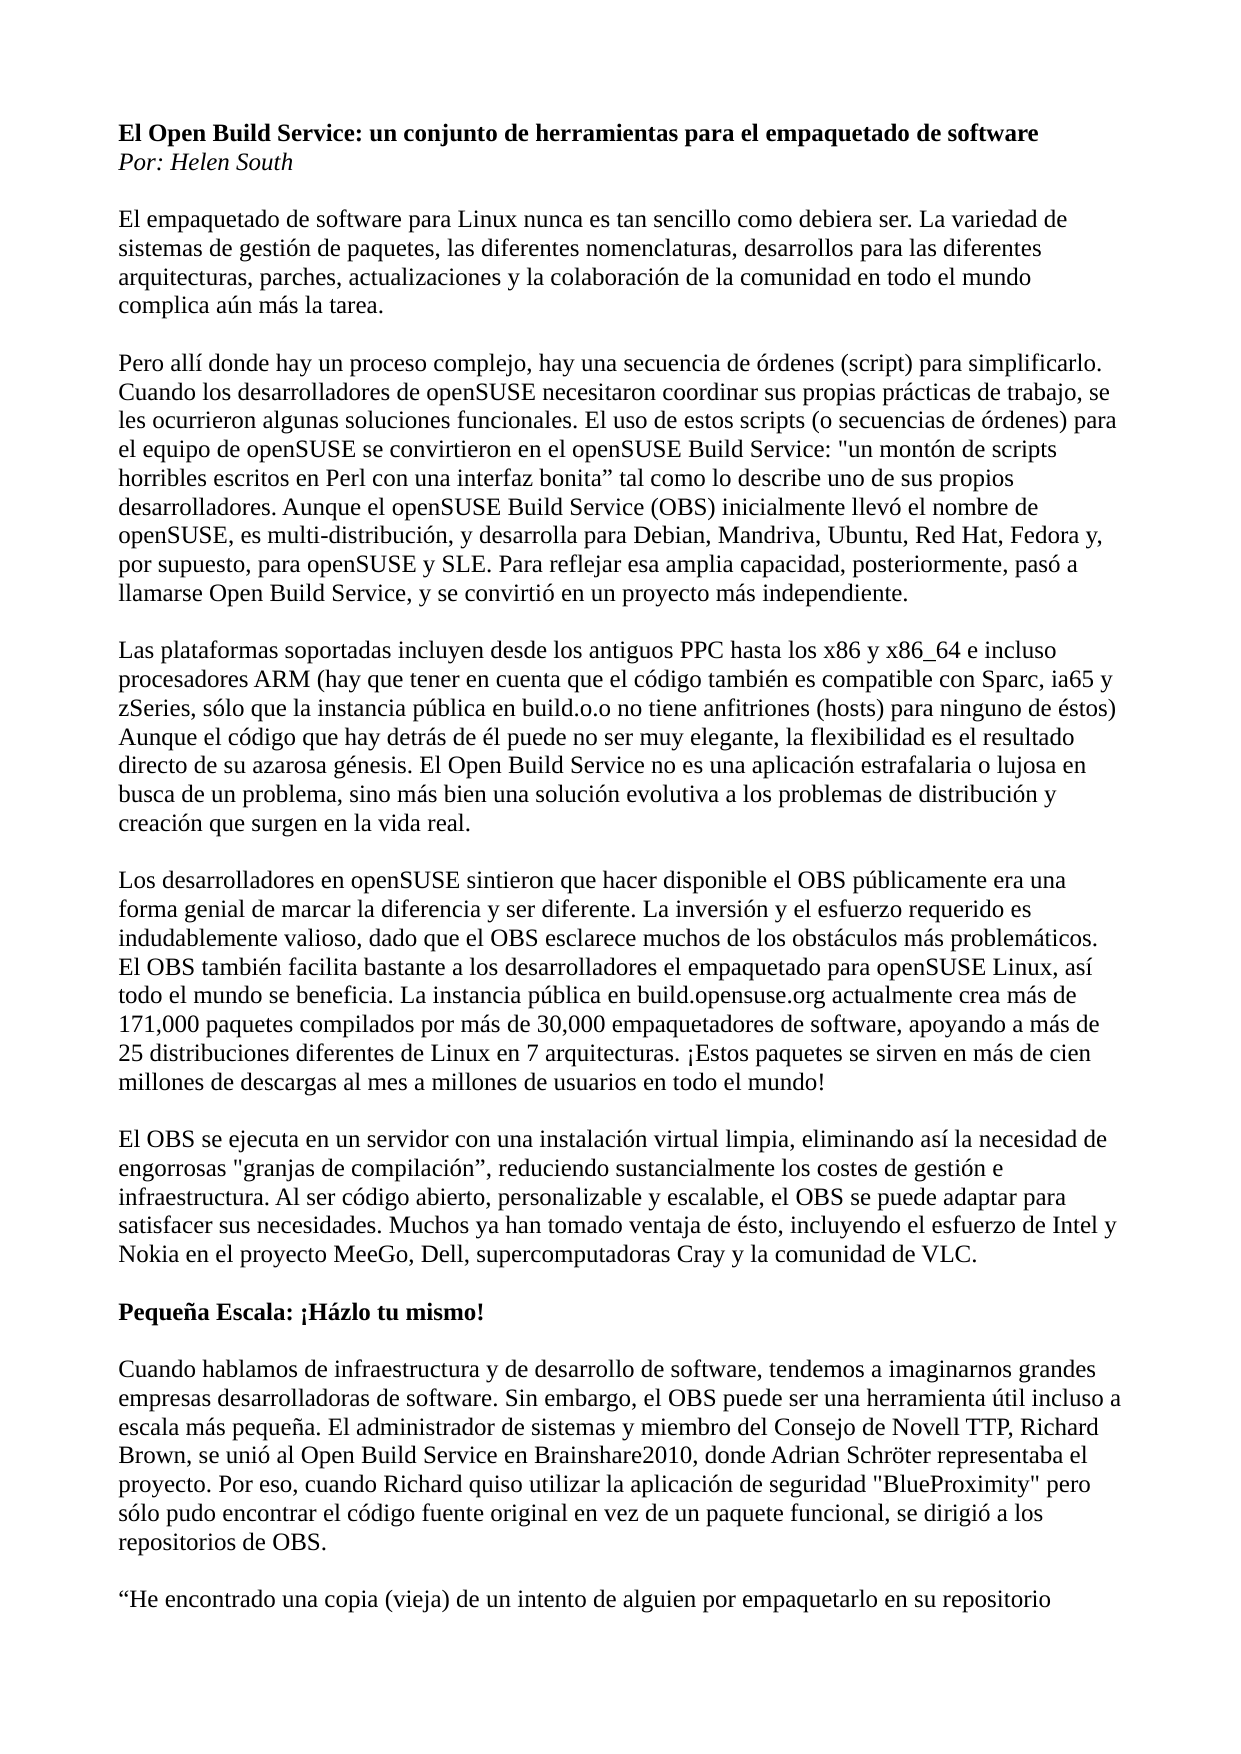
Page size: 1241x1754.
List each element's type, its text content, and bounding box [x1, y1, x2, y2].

text Pero allí donde hay un proceso complejo, hay una secuencia de órdenes (script) para simplificarlo. Cuando los desarrolladores de openSUSE necesitaron coordinar sus propias prácticas de trabajo, se les ocurrieron algunas soluciones funcionales. El uso de estos scripts (o secuencias de órdenes) para el equipo de openSUSE se convirtieron en el openSUSE Build Service: "un montón de scripts horribles escritos en Perl con una interfaz bonita” tal como lo describe uno de sus propios desarrolladores. Aunque el openSUSE Build Service (OBS) inicialmente llevó el nombre de openSUSE, es multi-distribución, y desarrolla para Debian, Mandriva, Ubuntu, Red Hat, Fedora y, por supuesto, para openSUSE y SLE. Para reflejar esa amplia capacidad, posteriormente, pasó a llamarse Open Build Service, y se convirtió en un proyecto más independiente. [118, 348, 1122, 607]
text El empaquetado de software para Linux nunca es tan sencillo como debiera ser. La variedad de sistemas de gestión de paquetes, las diferentes nomenclaturas, desarrollos para las diferentes arquitecturas, parches, actualizaciones y la colaboración de la comunidad en todo el mundo complica aún más la tarea. [118, 204, 1122, 319]
text El Open Build Service: un conjunto de herramientas para el empaquetado de software [118, 118, 1122, 147]
text “He encontrado una copia (vieja) de un intento de alguien por empaquetarlo en su repositorio [118, 1584, 1122, 1613]
text Las plataformas soportadas incluyen desde los antiguos PPC hasta los x86 y x86_64 e incluso procesadores ARM (hay que tener en cuenta que el código también es compatible con Sparc, ia65 y zSeries, sólo que la instancia pública en build.o.o no tiene anfitriones (hosts) para ninguno de éstos) Aunque el código que hay detrás de él puede no ser muy elegante, la flexibilidad es el resultado directo de su azarosa génesis. El Open Build Service no es una aplicación estrafalaria o lujosa en busca de un problema, sino más bien una solución evolutiva a los problemas de distribución y creación que surgen en la vida real. [118, 636, 1122, 837]
text El OBS se ejecuta en un servidor con una instalación virtual limpia, eliminando así la necesidad de engorrosas "granjas de compilación”, reduciendo sustancialmente los costes de gestión e infraestructura. Al ser código abierto, personalizable y escalable, el OBS se puede adaptar para satisfacer sus necesidades. Muchos ya han tomado ventaja de ésto, incluyendo el esfuerzo de Intel y Nokia en el proyecto MeeGo, Dell, supercomputadoras Cray y la comunidad de VLC. [118, 1124, 1122, 1268]
text Los desarrolladores en openSUSE sintieron que hacer disponible el OBS públicamente era una forma genial de marcar la diferencia y ser diferente. La inversión y el esfuerzo requerido es indudablemente valioso, dado que el OBS esclarece muchos de los obstáculos más problemáticos. El OBS también facilita bastante a los desarrolladores el empaquetado para openSUSE Linux, así todo el mundo se beneficia. La instancia pública en build.opensuse.org actualmente crea más de 171,000 paquetes compilados por más de 30,000 empaquetadores de software, apoyando a más de 25 distribuciones diferentes de Linux en 7 arquitecturas. ¡Estos paquetes se sirven en más de cien millones de descargas al mes a millones de usuarios en todo el mundo! [118, 866, 1122, 1096]
text Cuando hablamos de infraestructura y de desarrollo de software, tendemos a imaginarnos grandes empresas desarrolladoras de software. Sin embargo, el OBS puede ser una herramienta útil incluso a escala más pequeña. El administrador de sistemas y miembro del Consejo de Novell TTP, Richard Brown, se unió al Open Build Service en Brainshare2010, donde Adrian Schröter representaba el proyecto. Por eso, cuando Richard quiso utilizar la aplicación de seguridad "BlueProximity" pero sólo pudo encontrar el código fuente original en vez de un paquete funcional, se dirigió a los repositorios de OBS. [118, 1354, 1122, 1556]
text Por: Helen South [118, 147, 1122, 176]
text Pequeña Escala: ¡Házlo tu mismo! [118, 1297, 1122, 1326]
